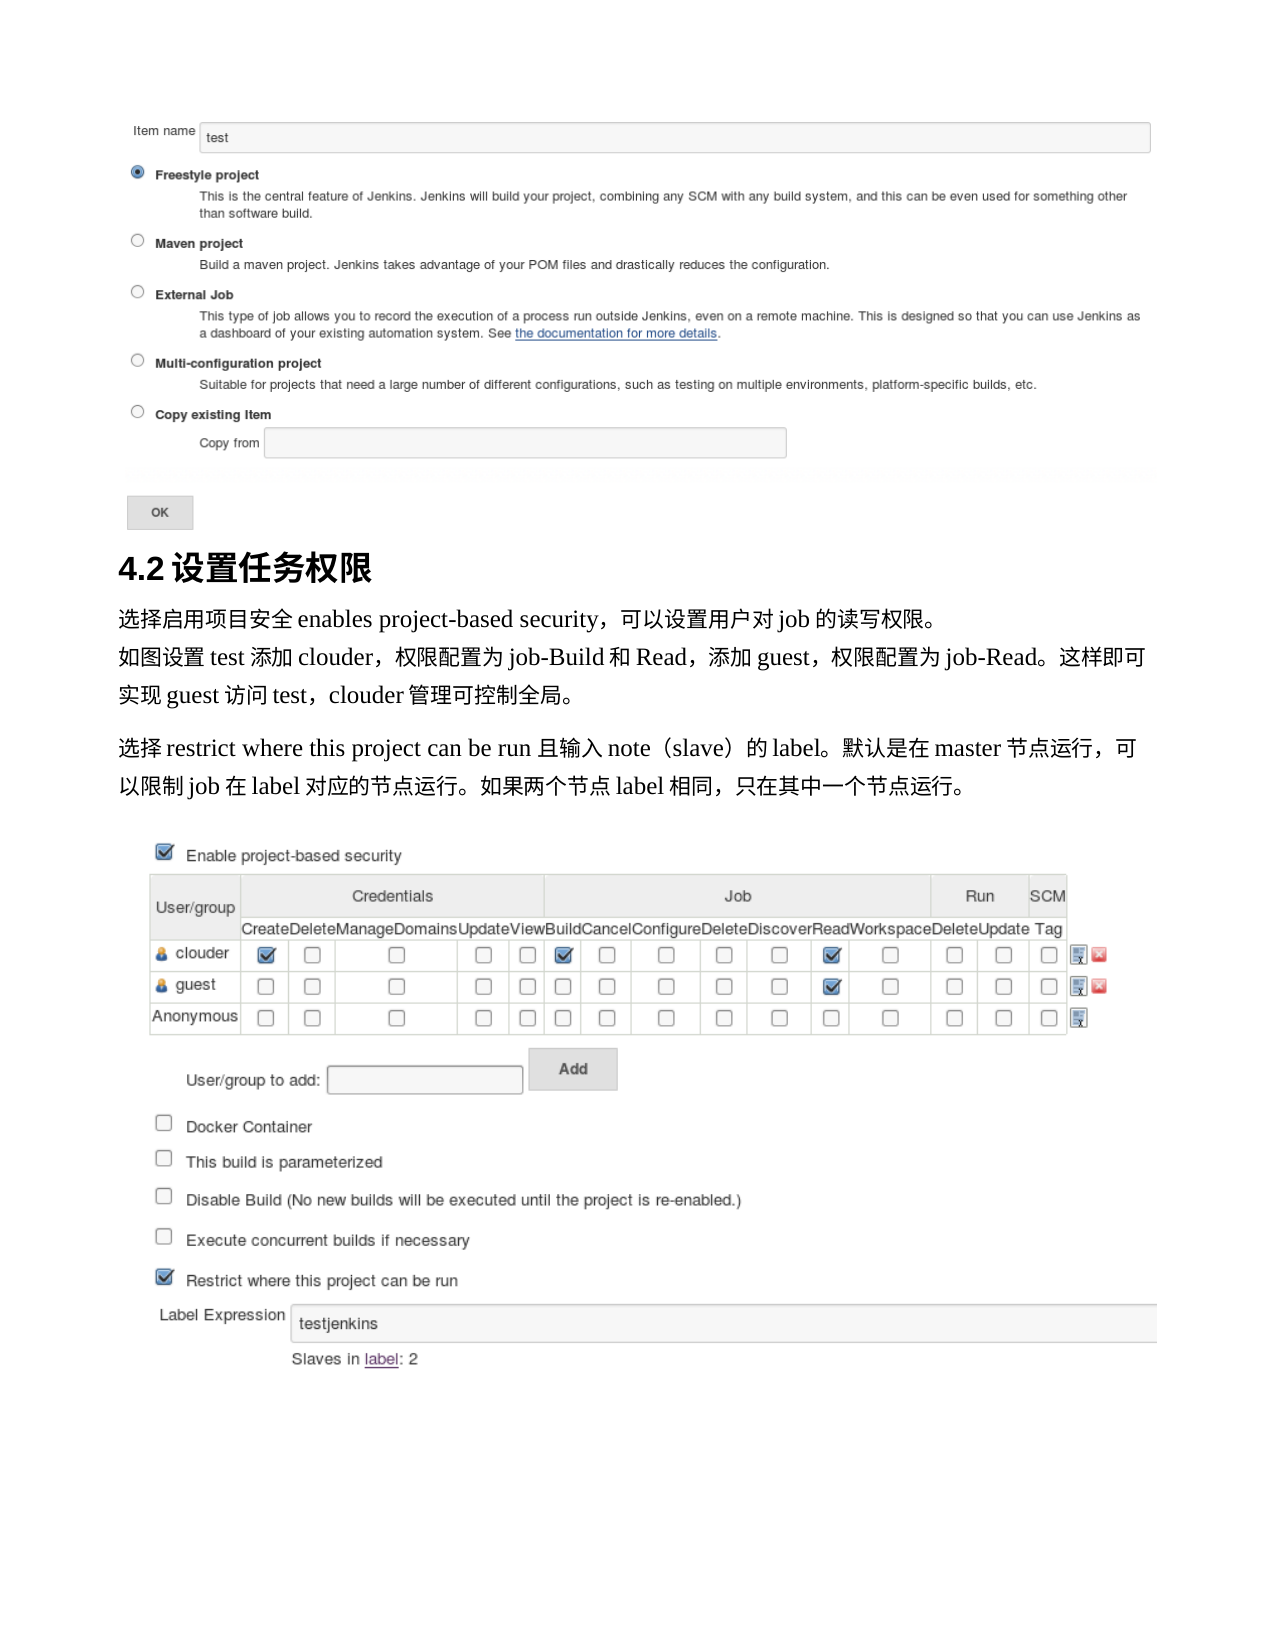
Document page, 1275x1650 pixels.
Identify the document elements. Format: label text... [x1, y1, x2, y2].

picture [118, 821, 1157, 1386]
text 选择restrict where this project can be run 且输入note（slave）的label。默认是在master节点运行，可以限制job在label对应的节点运行。如果两个节点label相同，只在其中一个节点运行。 [118, 731, 1157, 800]
text 选择启用项目安全enables project-based security，可以设置用户对job的读写权限。 如图设置test添加clouder，权限配置为job-Build和Read，添加guest，权限配置为job-Read。这样即可实现guest访问test，clouder管理可控制全局。 [118, 602, 1157, 710]
picture [118, 118, 1157, 542]
subtitle 4.2设置任务权限 [118, 542, 1157, 590]
